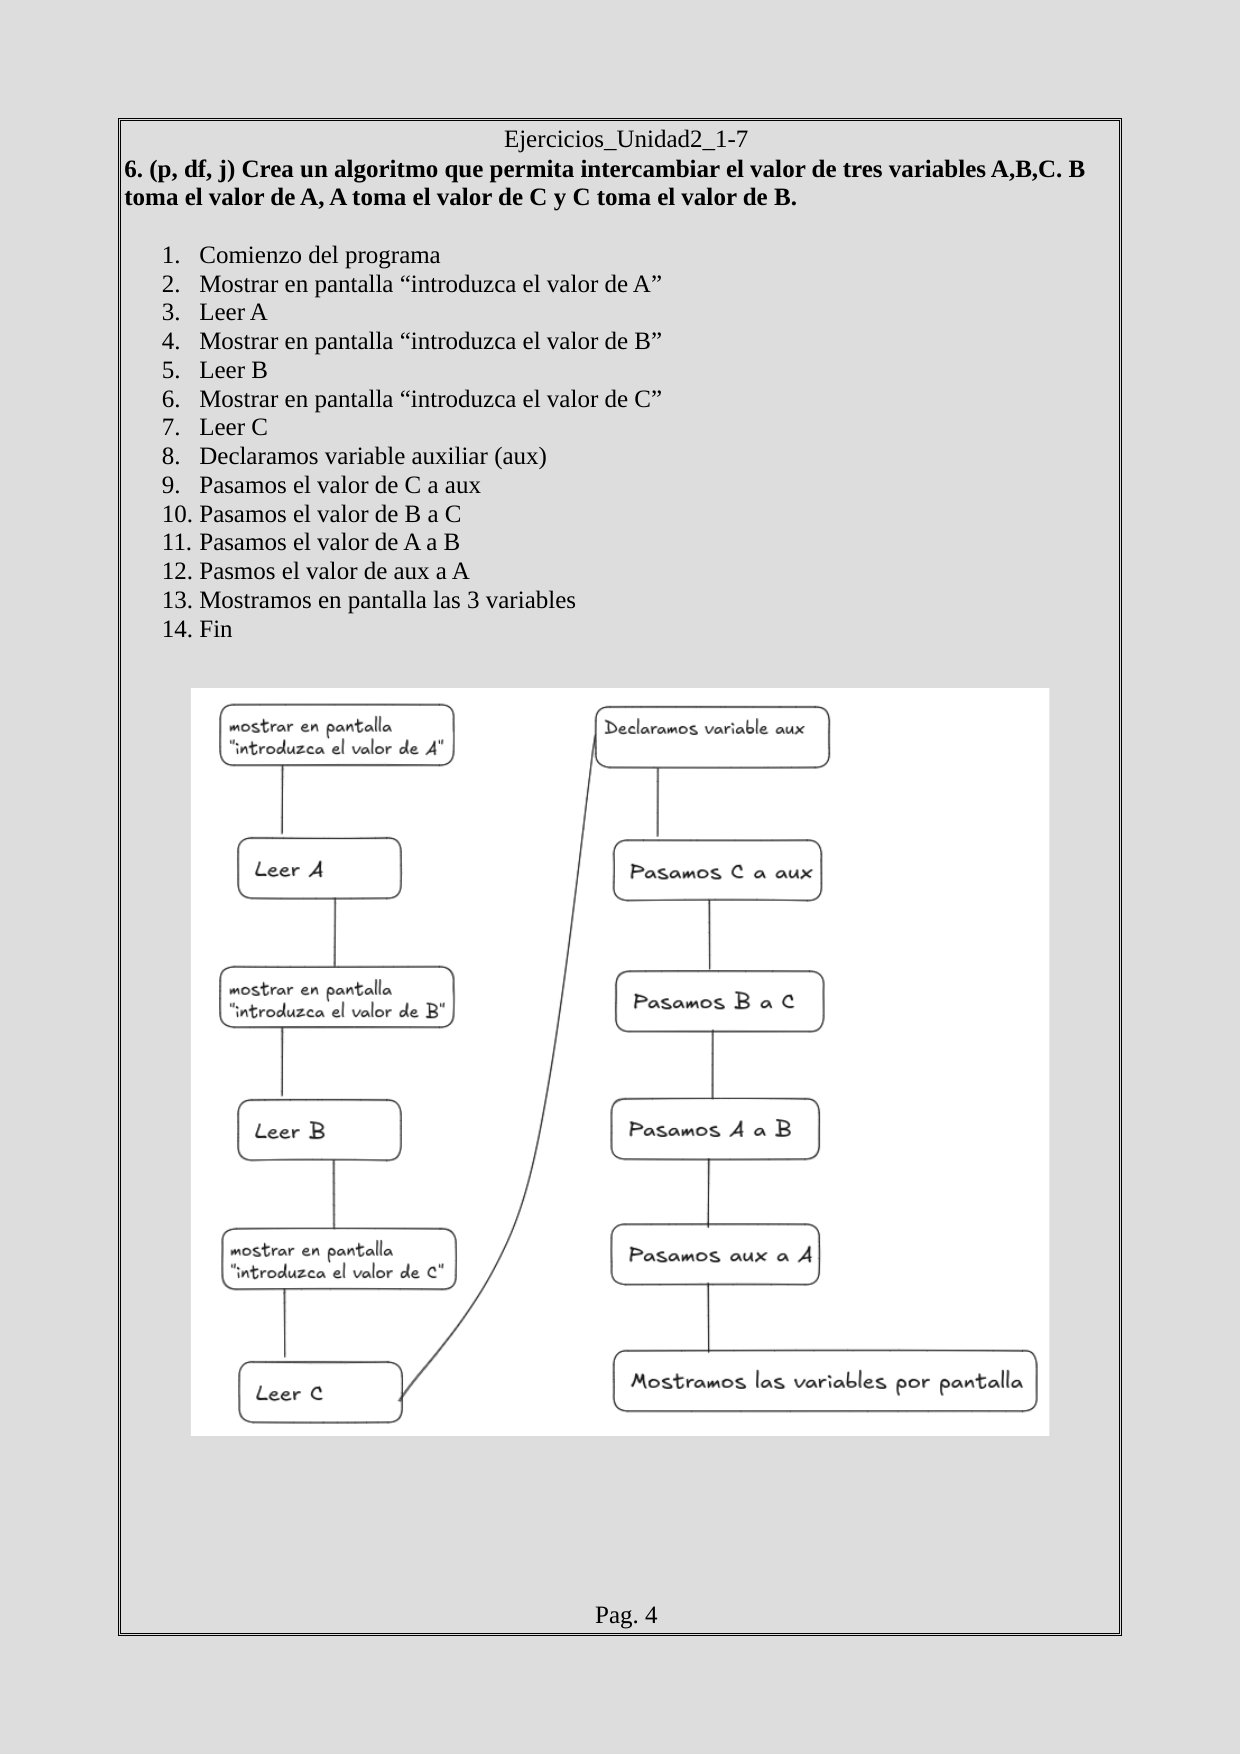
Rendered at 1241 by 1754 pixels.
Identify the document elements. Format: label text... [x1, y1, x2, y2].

list Leer C [162, 412, 1116, 441]
list Pasamos el valor de A a B [162, 527, 1116, 556]
list Comienzo del programa [162, 240, 1116, 269]
list Declaramos variable auxiliar (aux) [162, 441, 1116, 470]
text 6. (p, df, j) Crea un algoritmo que permita intercambiar el valor de tres variables A,B,C. B toma el valor de A, A toma el valor de C y C toma el valor de B. [124, 154, 1116, 211]
list Pasmos el valor de aux a A [162, 556, 1116, 585]
list Leer B [162, 355, 1116, 384]
list Mostrar en pantalla “introduzca el valor de C” [162, 384, 1116, 412]
list Mostrar en pantalla “introduzca el valor de A” [162, 269, 1116, 297]
list Fin [162, 614, 1116, 642]
list Leer A [162, 297, 1116, 326]
list Mostrar en pantalla “introduzca el valor de B” [162, 326, 1116, 355]
picture [190, 688, 1050, 1436]
list Pasamos el valor de B a C [162, 499, 1116, 527]
list Pasamos el valor de C a aux [162, 470, 1116, 499]
list Mostramos en pantalla las 3 variables [162, 585, 1116, 614]
